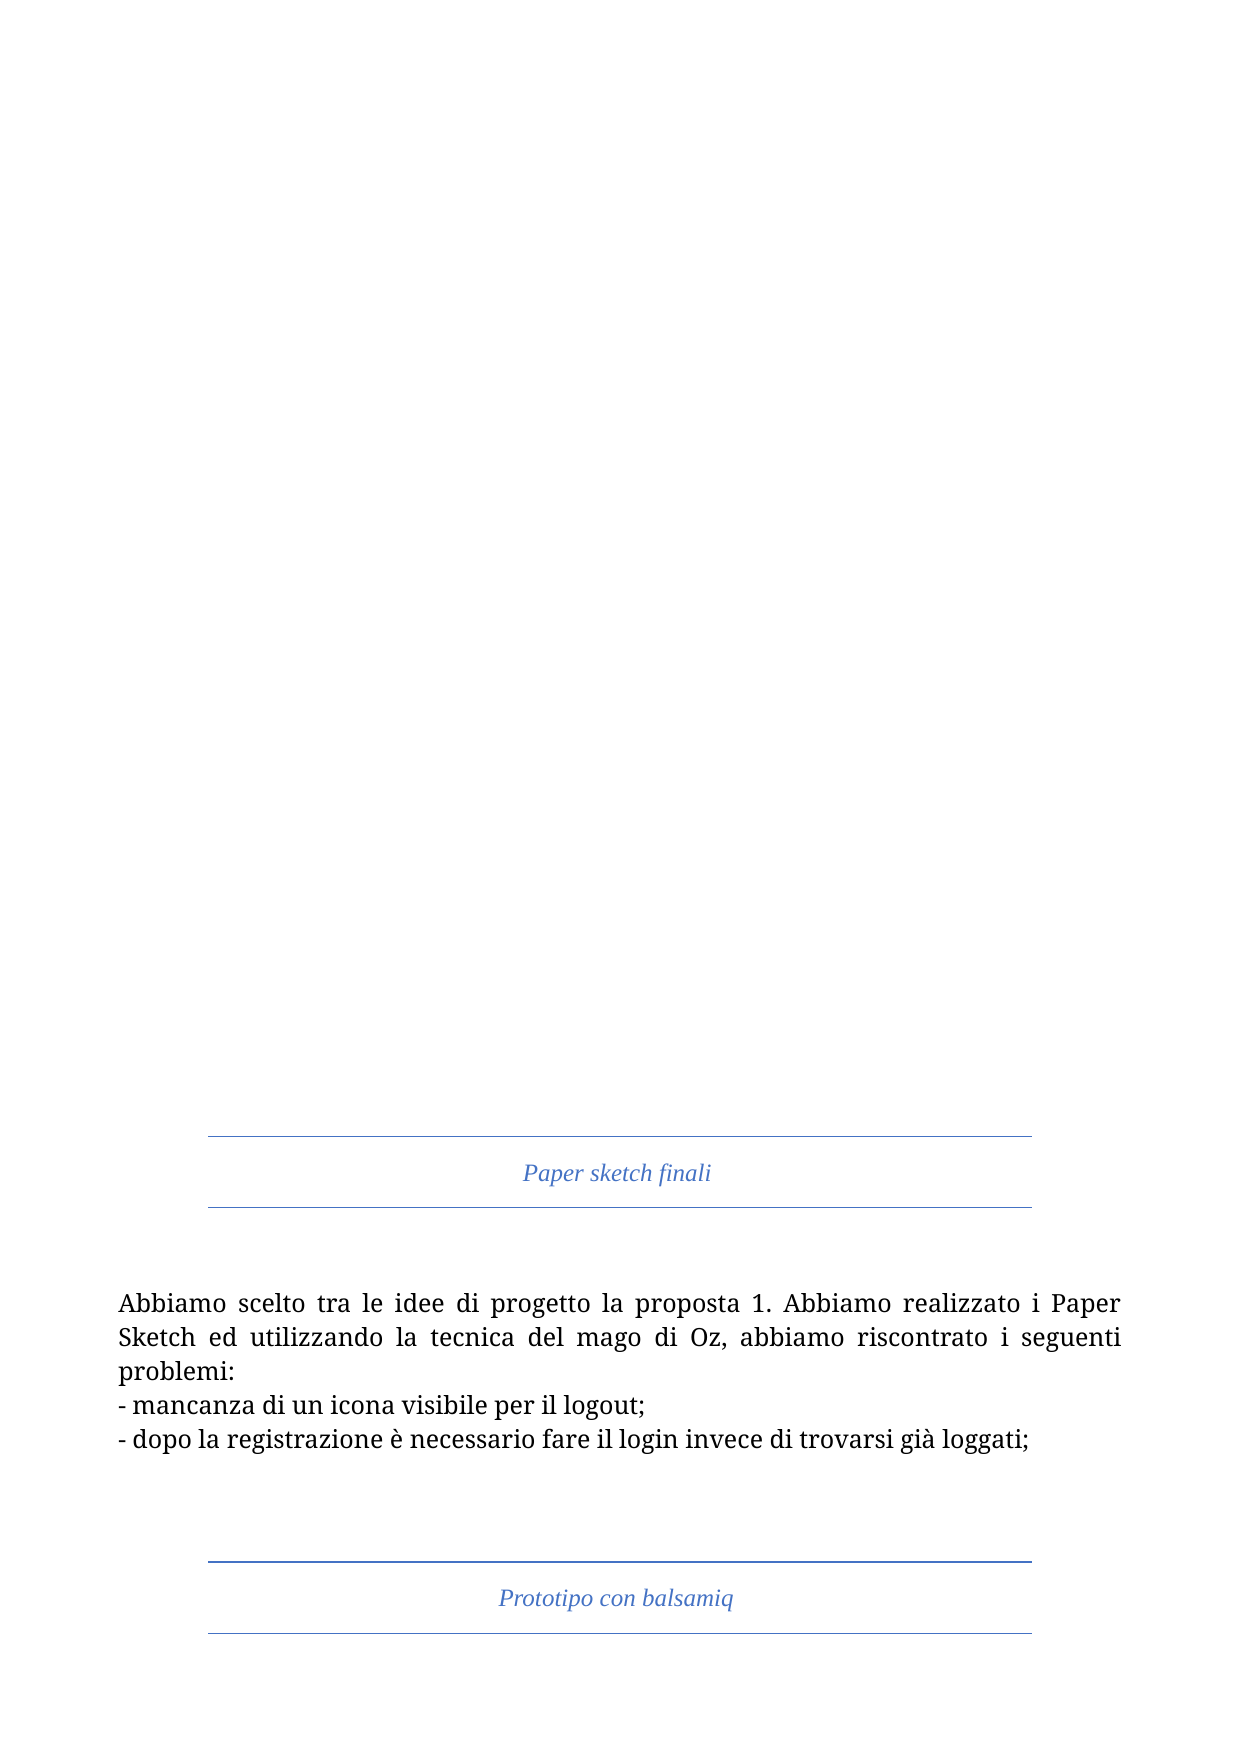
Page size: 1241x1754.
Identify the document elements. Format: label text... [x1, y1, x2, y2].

text Abbiamo scelto tra le idee di progetto la proposta 1. Abbiamo realizzato i Paper Sketch ed utilizzando la tecnica del mago di Oz, abbiamo riscontrato i seguenti problemi: [118, 1285, 1122, 1388]
text Paper sketch finali [208, 1137, 1032, 1207]
text - dopo la registrazione è necessario fare il login invece di trovarsi già loggati; [118, 1422, 1122, 1456]
text - mancanza di un icona visibile per il logout; [118, 1388, 1122, 1422]
text Prototipo con balsamiq [208, 1563, 1032, 1633]
